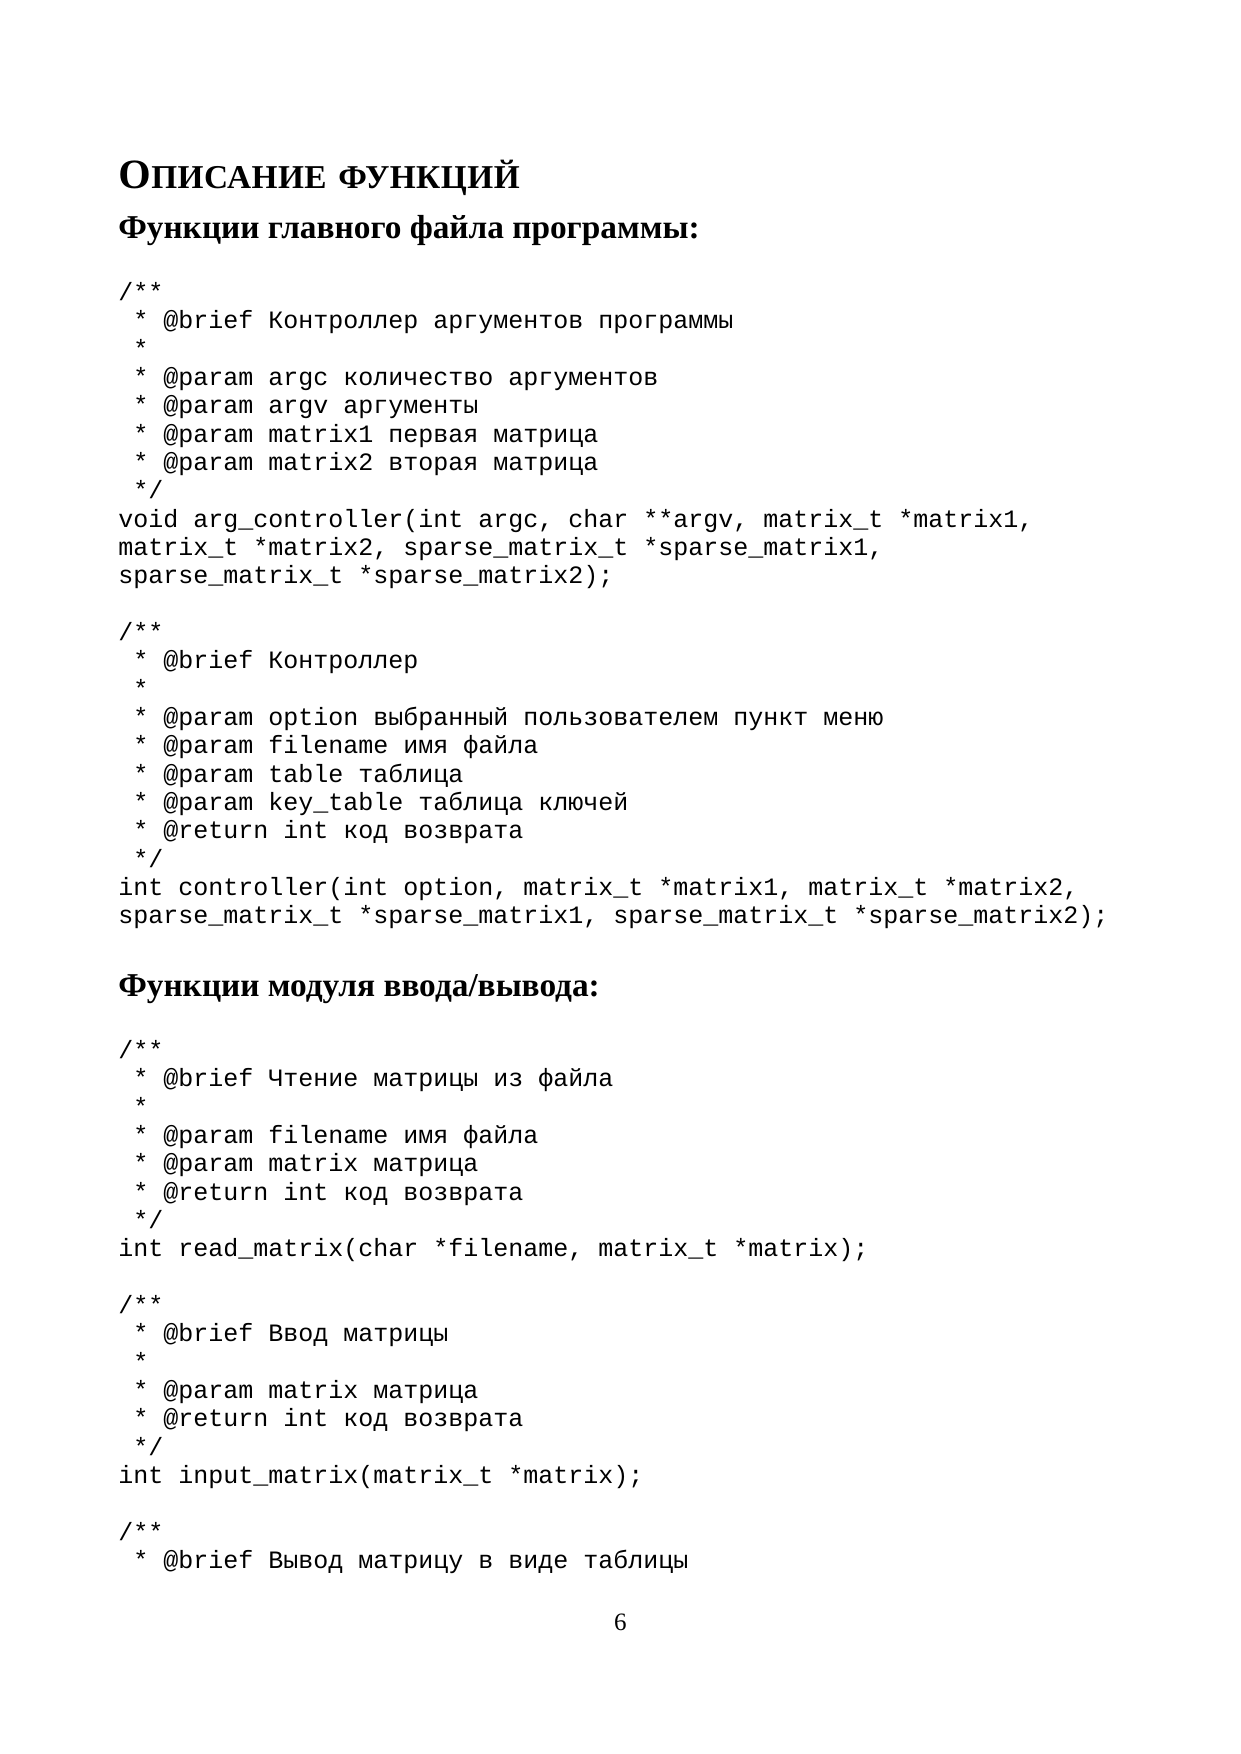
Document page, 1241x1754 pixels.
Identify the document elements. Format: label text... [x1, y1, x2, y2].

text Функции главного файла программы: [118, 207, 1122, 246]
text * @param matrix матрица [118, 1151, 1122, 1179]
text /** [118, 1037, 1122, 1066]
text void arg_controller(int argc, char **argv, matrix_t *matrix1, matrix_t *matrix2, sparse_matrix_t *sparse_matrix1, sparse_matrix_t *sparse_matrix2); [118, 506, 1122, 591]
text /** [118, 279, 1122, 308]
text * @param option выбранный пользователем пункт меню [118, 704, 1122, 733]
text * @param key_table таблица ключей [118, 789, 1122, 818]
text /** [118, 619, 1122, 648]
text * @param matrix матрица [118, 1377, 1122, 1406]
subtitle Описание функций [118, 149, 1122, 197]
text * @param matrix2 вторая матрица [118, 449, 1122, 478]
text * [118, 676, 1122, 704]
text * @param argv аргументы [118, 393, 1122, 421]
text * @param filename имя файла [118, 1122, 1122, 1151]
text * @brief Чтение матрицы из файла [118, 1066, 1122, 1094]
text */ [118, 1207, 1122, 1236]
text Функции модуля ввода/вывода: [118, 965, 1122, 1004]
text int read_matrix(char *filename, matrix_t *matrix); [118, 1236, 1122, 1264]
text /** [118, 1519, 1122, 1547]
text /** [118, 1292, 1122, 1321]
text * @return int код возврата [118, 1179, 1122, 1207]
text */ [118, 1434, 1122, 1462]
text * @return int код возврата [118, 818, 1122, 846]
text int controller(int option, matrix_t *matrix1, matrix_t *matrix2, [118, 874, 1122, 903]
text * @param matrix1 первая матрица [118, 421, 1122, 449]
text */ [118, 846, 1122, 874]
text int input_matrix(matrix_t *matrix); [118, 1462, 1122, 1491]
text * @param table таблица [118, 761, 1122, 789]
text sparse_matrix_t *sparse_matrix1, sparse_matrix_t *sparse_matrix2); [118, 903, 1122, 931]
text * @param argc количество аргументов [118, 364, 1122, 393]
text * [118, 1094, 1122, 1122]
text */ [118, 478, 1122, 506]
text * @return int код возврата [118, 1406, 1122, 1434]
text * @param filename имя файла [118, 733, 1122, 761]
text * [118, 1349, 1122, 1377]
text * @brief Контроллер [118, 648, 1122, 676]
text * @brief Ввод матрицы [118, 1321, 1122, 1349]
text * [118, 336, 1122, 364]
text * @brief Вывод матрицу в виде таблицы [118, 1547, 1122, 1576]
text * @brief Контроллер аргументов программы [118, 308, 1122, 336]
